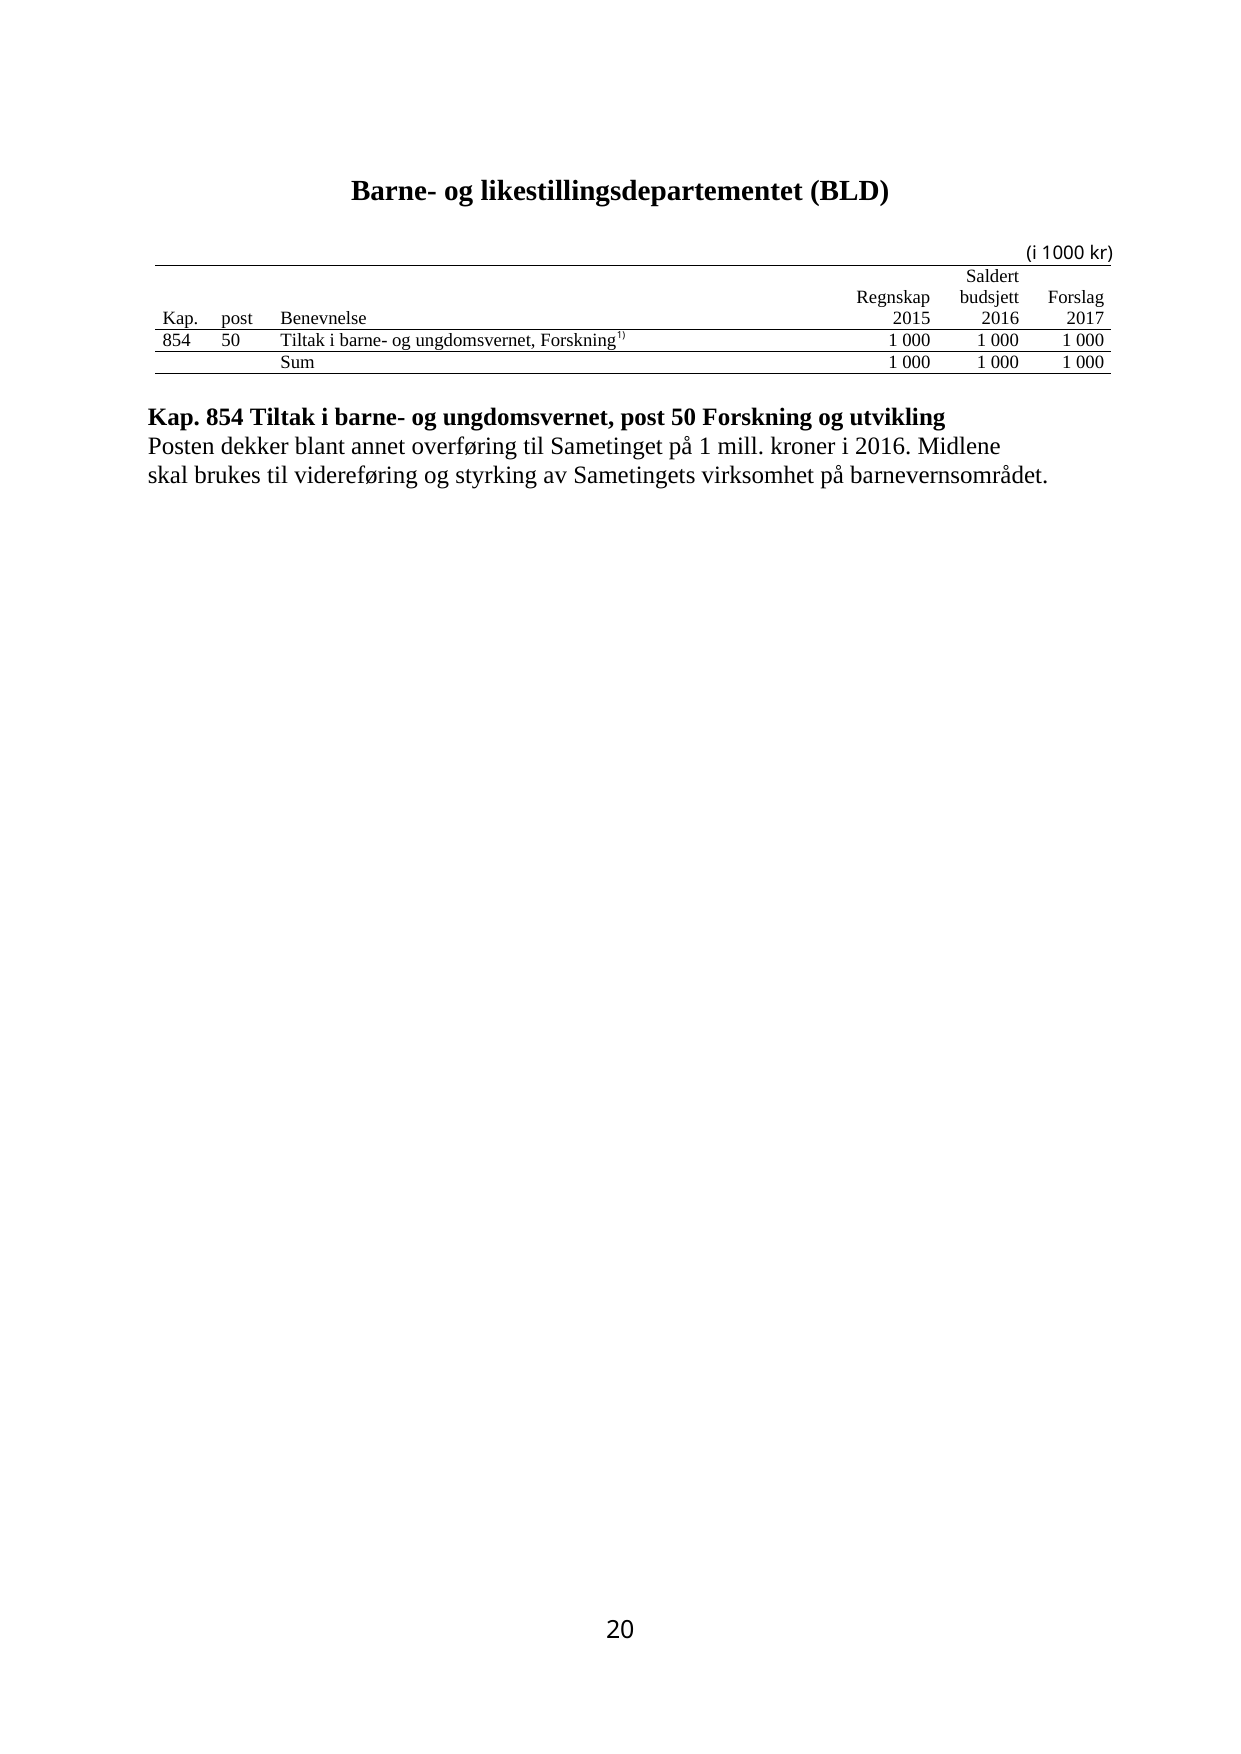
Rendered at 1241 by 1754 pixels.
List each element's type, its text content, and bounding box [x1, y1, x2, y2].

subtitle Barne- og likestillingsdepartementet (BLD) [148, 173, 1093, 206]
table_header [273, 240, 834, 265]
table_cell 1 000 [834, 352, 937, 372]
table_header [834, 240, 937, 265]
table_cell 1 000 [834, 330, 937, 351]
table_cell Forslag 2017 [1026, 266, 1111, 329]
table_cell Tiltak i barne- og ungdomsvernet, Forskning1) [273, 330, 834, 351]
table_cell 1 000 [1026, 330, 1111, 351]
text skal brukes til videreføring og styrking av Sametingets virksomhet på barnevernsområdet. [148, 460, 1093, 488]
table_cell 50 [214, 330, 273, 351]
table_cell Benevnelse [273, 266, 834, 329]
table_cell Kap. [155, 266, 214, 329]
table_header [155, 240, 214, 265]
table_header (i 1000 kr) [1011, 240, 1111, 265]
table_cell Regnskap 2015 [834, 266, 937, 329]
table_cell 1 000 [938, 330, 1026, 351]
table_cell Saldert budsjett 2016 [938, 266, 1026, 329]
table_cell 1 000 [1026, 352, 1111, 372]
text Kap. 854 Tiltak i barne- og ungdomsvernet, post 50 Forskning og utvikling [148, 402, 1093, 431]
table_cell 854 [155, 330, 214, 351]
table_header [938, 240, 1011, 265]
table_cell [214, 352, 273, 372]
table_cell [155, 352, 214, 372]
table_cell Sum [273, 352, 834, 372]
text Posten dekker blant annet overføring til Sametinget på 1 mill. kroner i 2016. Midlene [148, 431, 1093, 460]
table_header [214, 240, 273, 265]
table_cell post [214, 266, 273, 329]
table_cell 1 000 [938, 352, 1026, 372]
